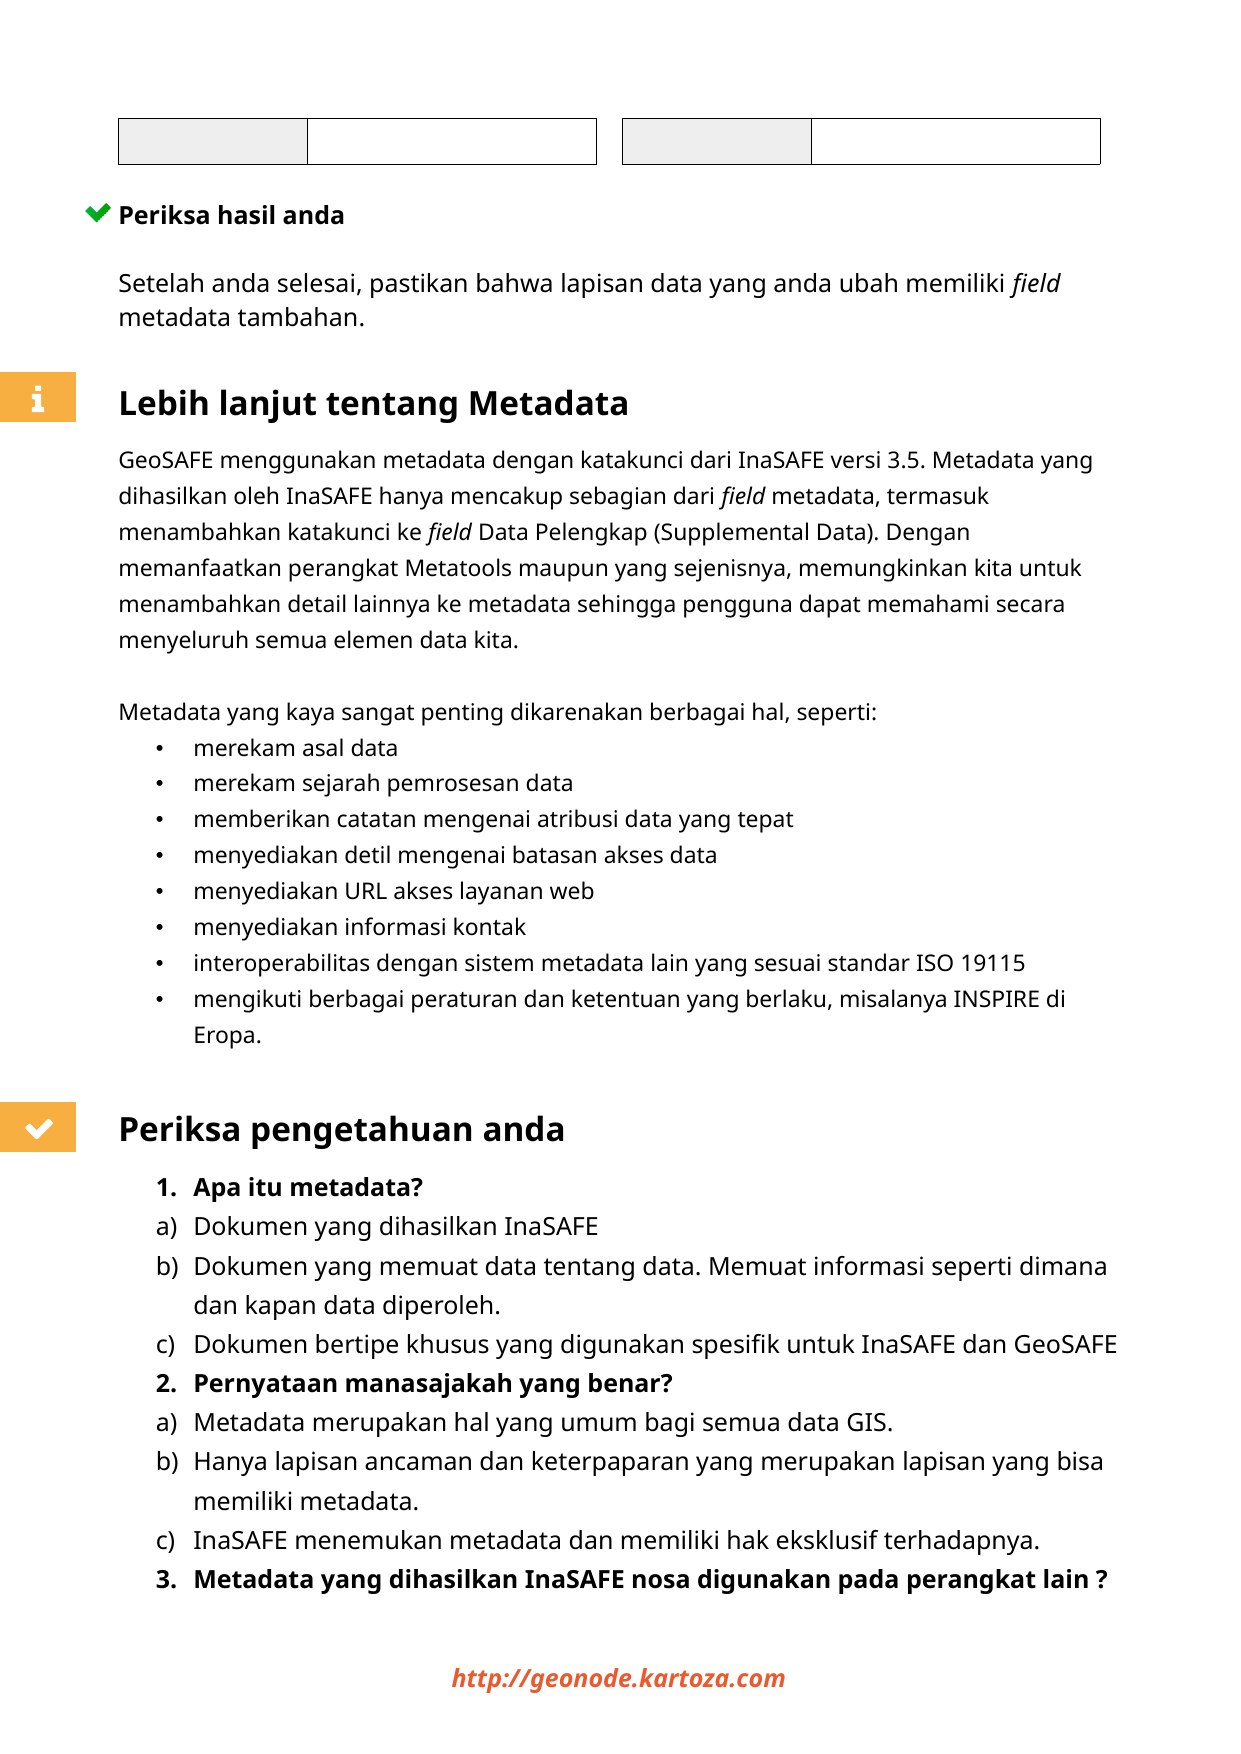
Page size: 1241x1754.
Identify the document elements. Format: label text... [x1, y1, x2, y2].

list merekam sejarah pemrosesan data [156, 767, 1122, 799]
list menyediakan URL akses layanan web [156, 875, 1122, 906]
text GeoSAFE menggunakan metadata dengan katakunci dari InaSAFE versi 3.5. Metadata yang dihasilkan oleh InaSAFE hanya mencakup sebagian dari field metadata, termasuk menambahkan katakunci ke field Data Pelengkap (Supplemental Data). Dengan memanfaatkan perangkat Metatools maupun yang sejenisnya, memungkinkan kita untuk menambahkan detail lainnya ke metadata sehingga pengguna dapat memahami secara menyeluruh semua elemen data kita. [118, 444, 1122, 655]
list Dokumen yang memuat data tentang data. Memuat informasi seperti dimana dan kapan data diperoleh. [156, 1248, 1122, 1321]
table_cell [812, 119, 1100, 164]
list interoperabilitas dengan sistem metadata lain yang sesuai standar ISO 19115 [156, 947, 1122, 978]
list Metadata yang dihasilkan InaSAFE nosa digunakan pada perangkat lain ? [156, 1561, 1122, 1596]
list menyediakan informasi kontak [156, 911, 1122, 942]
table_cell [119, 119, 307, 164]
list memberikan catatan mengenai atribusi data yang tepat [156, 803, 1122, 834]
text Setelah anda selesai, pastikan bahwa lapisan data yang anda ubah memiliki field metadata tambahan. [118, 266, 1122, 368]
list menyediakan detil mengenai batasan akses data [156, 839, 1122, 871]
list Dokumen yang dihasilkan InaSAFE [156, 1209, 1122, 1243]
text Periksa hasil anda [118, 198, 1122, 232]
list Pernyataan manasajakah yang benar? [156, 1366, 1122, 1400]
list InaSAFE menemukan metadata dan memiliki hak eksklusif terhadapnya. [156, 1522, 1122, 1556]
list Dokumen bertipe khusus yang digunakan spesifik untuk InaSAFE dan GeoSAFE [156, 1326, 1122, 1361]
list merekam asal data [156, 731, 1122, 763]
list Metadata merupakan hal yang umum bagi semua data GIS. [156, 1405, 1122, 1439]
table_cell [623, 119, 811, 164]
text Metadata yang kaya sangat penting dikarenakan berbagai hal, seperti: [118, 696, 1122, 727]
subtitle Lebih lanjut tentang Metadata [118, 380, 1122, 425]
list Apa itu metadata? [156, 1170, 1122, 1204]
subtitle Periksa pengetahuan anda [118, 1106, 1122, 1151]
table_cell [308, 119, 596, 164]
list mengikuti berbagai peraturan dan ketentuan yang berlaku, misalanya INSPIRE di Eropa. [156, 983, 1122, 1050]
list Hanya lapisan ancaman dan keterpaparan yang merupakan lapisan yang bisa memiliki metadata. [156, 1444, 1122, 1517]
